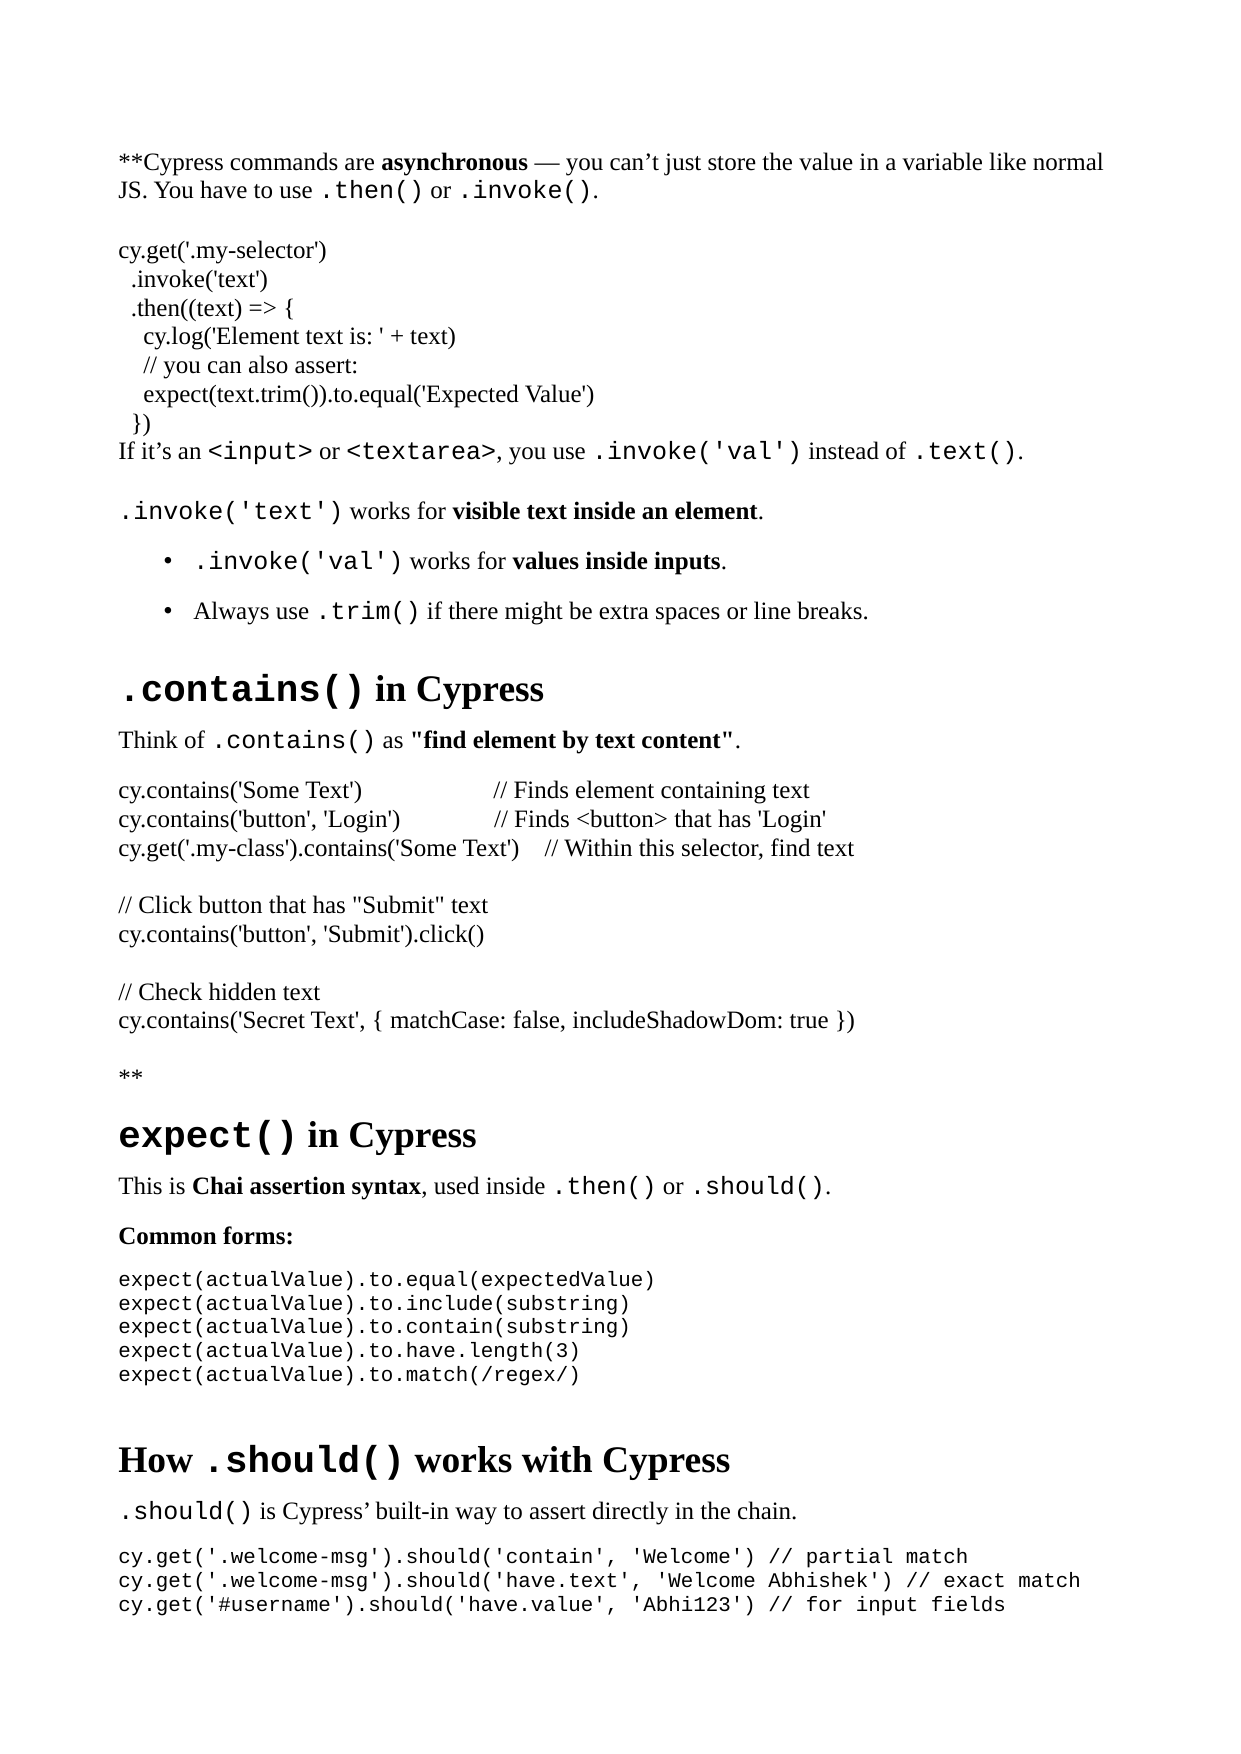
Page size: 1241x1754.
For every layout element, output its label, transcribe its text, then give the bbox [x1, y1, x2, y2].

subtitle How .should() works with Cypress [118, 1438, 1122, 1484]
text **Cypress commands are asynchronous — you can’t just store the value in a variable like normal JS. You have to use .then() or .invoke(). [118, 147, 1122, 206]
text // Check hidden text [118, 977, 1122, 1006]
subtitle .contains() in Cypress [118, 667, 1122, 713]
text .should() is Cypress’ built-in way to assert directly in the chain. [118, 1496, 1122, 1527]
text cy.contains('Some Text') // Finds element containing text [118, 776, 1122, 804]
text cy.get('.welcome-msg').should('have.text', 'Welcome Abhishek') // exact match [118, 1570, 1122, 1594]
text cy.contains('button', 'Login') // Finds <button> that has 'Login' [118, 804, 1122, 833]
text cy.get('.my-selector') [118, 235, 1122, 264]
text Think of .contains() as "find element by text content". [118, 726, 1122, 756]
text cy.get('.my-class').contains('Some Text') // Within this selector, find text [118, 833, 1122, 862]
text .invoke('text') [118, 264, 1122, 293]
text .then((text) => { [118, 293, 1122, 321]
text Common forms: [118, 1221, 1122, 1250]
text .invoke('text') works for visible text inside an element. [118, 496, 1122, 527]
text expect(text.trim()).to.equal('Expected Value') [118, 379, 1122, 408]
subtitle expect() in Cypress [118, 1113, 1122, 1159]
text cy.contains('Secret Text', { matchCase: false, includeShadowDom: true }) [118, 1006, 1122, 1034]
text expect(actualValue).to.match(/regex/) [118, 1364, 1122, 1387]
text }) [118, 408, 1122, 436]
text cy.get('#username').should('have.value', 'Abhi123') // for input fields [118, 1594, 1122, 1617]
text If it’s an <input> or <textarea>, you use .invoke('val') instead of .text(). [118, 436, 1122, 467]
text expect(actualValue).to.equal(expectedValue) [118, 1269, 1122, 1293]
list .invoke('val') works for values inside inputs. [164, 546, 1122, 577]
text // Click button that has "Submit" text [118, 891, 1122, 919]
list Always use .trim() if there might be extra spaces or line breaks. [164, 596, 1122, 627]
text // you can also assert: [118, 350, 1122, 379]
text cy.log('Element text is: ' + text) [118, 321, 1122, 350]
text ** [118, 1063, 1122, 1092]
text cy.get('.welcome-msg').should('contain', 'Welcome') // partial match [118, 1546, 1122, 1570]
text expect(actualValue).to.contain(substring) [118, 1316, 1122, 1340]
text expect(actualValue).to.have.length(3) [118, 1340, 1122, 1364]
text cy.contains('button', 'Submit').click() [118, 919, 1122, 948]
text This is Chai assertion syntax, used inside .then() or .should(). [118, 1171, 1122, 1202]
text expect(actualValue).to.include(substring) [118, 1293, 1122, 1316]
